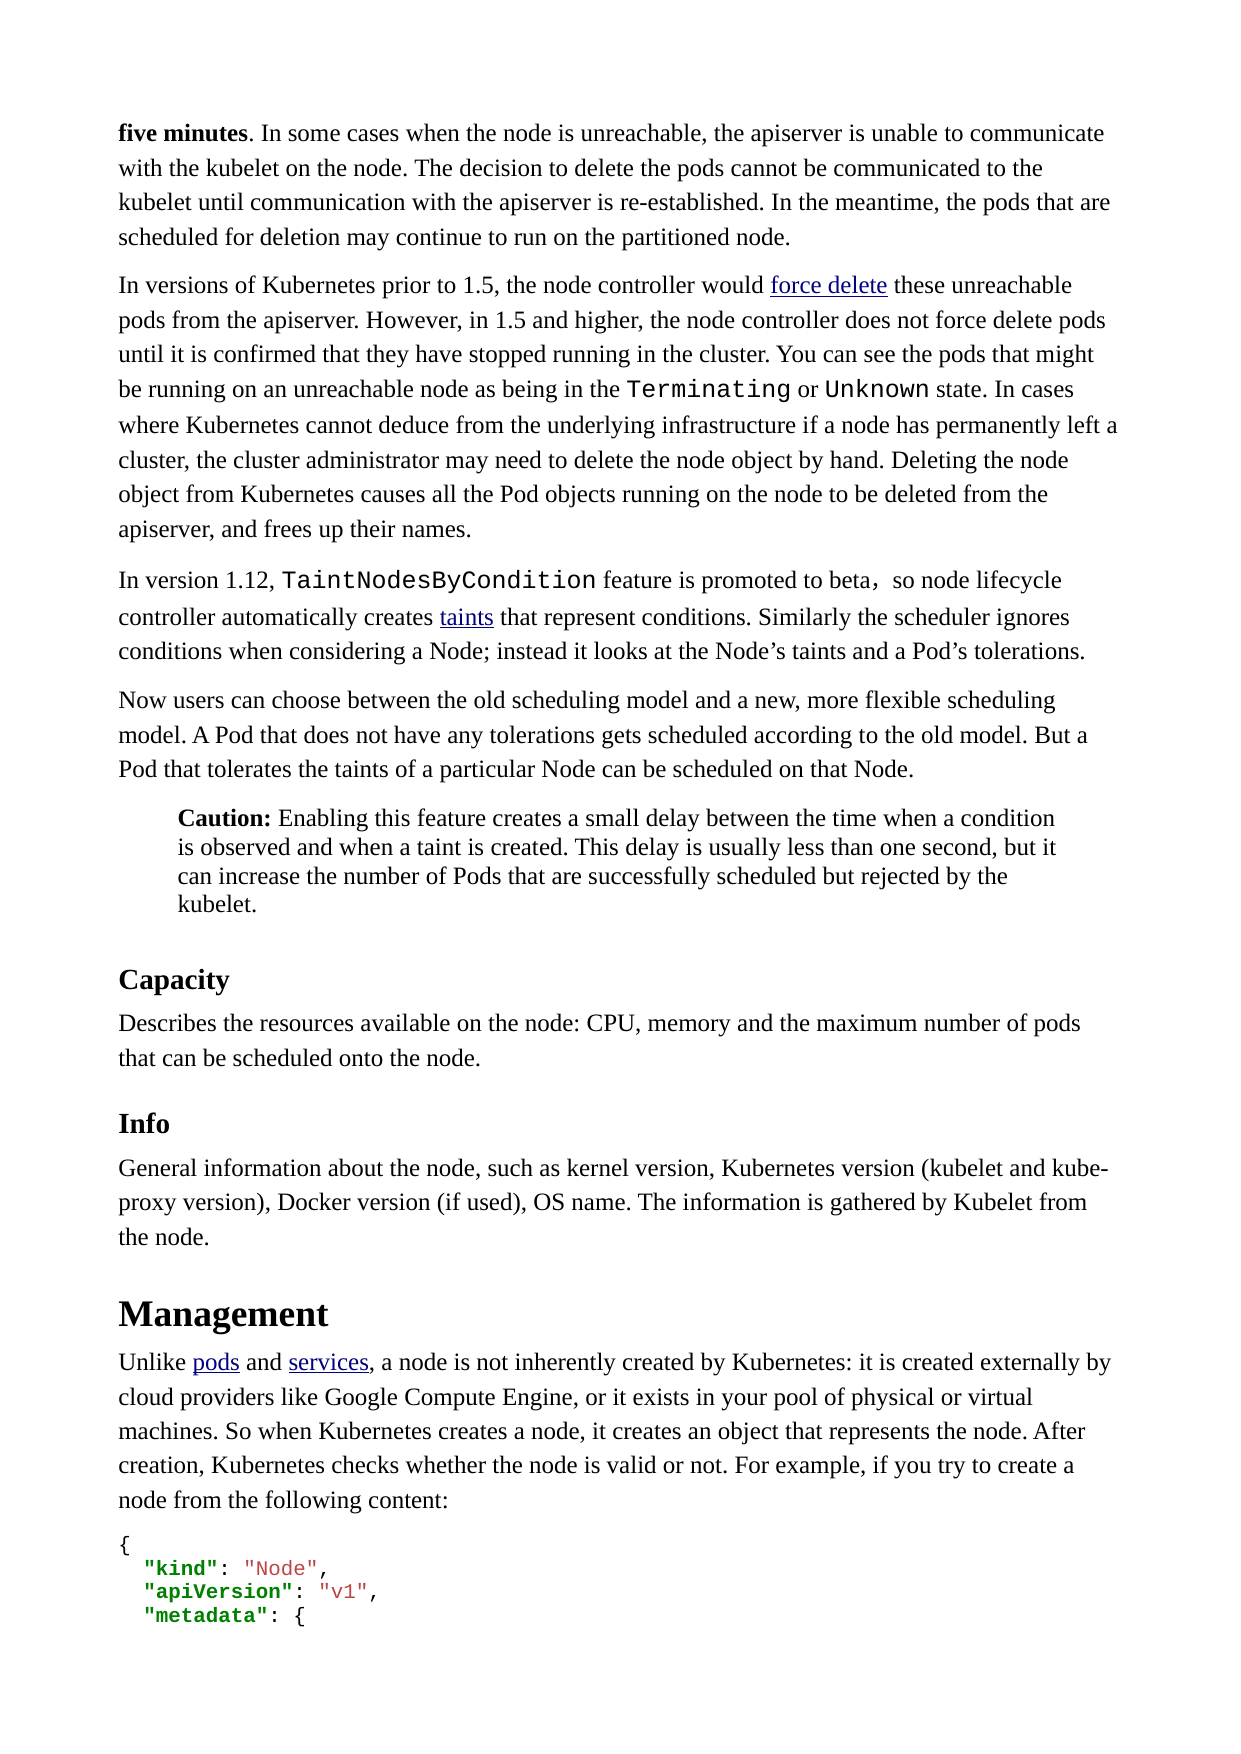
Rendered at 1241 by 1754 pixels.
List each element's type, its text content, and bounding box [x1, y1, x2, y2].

text Describes the resources available on the node: CPU, memory and the maximum number of pods that can be scheduled onto the node. [118, 1008, 1122, 1072]
text five minutes. In some cases when the node is unreachable, the apiserver is unable to communicate with the kubelet on the node. The decision to delete the pods cannot be communicated to the kubelet until communication with the apiserver is re-established. In the meantime, the pods that are scheduled for deletion may continue to run on the partitioned node. [118, 118, 1122, 250]
text "metadata": { [118, 1605, 1122, 1629]
text { [118, 1534, 1122, 1558]
text Caution: Enabling this feature creates a small delay between the time when a condition is observed and when a taint is created. This delay is usually less than one second, but it can increase the number of Pods that are successfully scheduled but rejected by the kubelet. [177, 803, 1063, 918]
text "kind": "Node", [118, 1558, 1122, 1581]
subtitle Capacity [118, 962, 1122, 996]
text In versions of Kubernetes prior to 1.5, the node controller would force delete these unreachable pods from the apiserver. However, in 1.5 and higher, the node controller does not force delete pods until it is confirmed that they have stopped running in the cluster. You can see the pods that might be running on an unreachable node as being in the Terminating or Unknown state. In cases where Kubernetes cannot deduce from the underlying infrastructure if a node has permanently left a cluster, the cluster administrator may need to delete the node object by hand. Deleting the node object from Kubernetes causes all the Pod objects running on the node to be deleted from the apiserver, and frees up their names. [118, 271, 1122, 543]
text Unlike pods and services, a node is not inherently created by Kubernetes: it is created externally by cloud providers like Google Compute Engine, or it exists in your pool of physical or virtual machines. So when Kubernetes creates a node, it creates an object that represents the node. After creation, Kubernetes checks whether the node is valid or not. For example, if you try to create a node from the following content: [118, 1347, 1122, 1514]
text Now users can choose between the old scheduling model and a new, more flexible scheduling model. A Pod that does not have any tolerations gets scheduled according to the old model. But a Pod that tolerates the taints of a particular Node can be scheduled on that Node. [118, 685, 1122, 783]
subtitle Management [118, 1291, 1122, 1334]
subtitle Info [118, 1107, 1122, 1140]
text In version 1.12, TaintNodesByCondition feature is promoted to beta，so node lifecycle controller automatically creates taints that represent conditions. Similarly the scheduler ignores conditions when considering a Node; instead it looks at the Node’s taints and a Pod’s tolerations. [118, 563, 1122, 665]
text General information about the node, such as kernel version, Kubernetes version (kubelet and kube-proxy version), Docker version (if used), OS name. The information is gathered by Kubelet from the node. [118, 1153, 1122, 1250]
text "apiVersion": "v1", [118, 1581, 1122, 1605]
